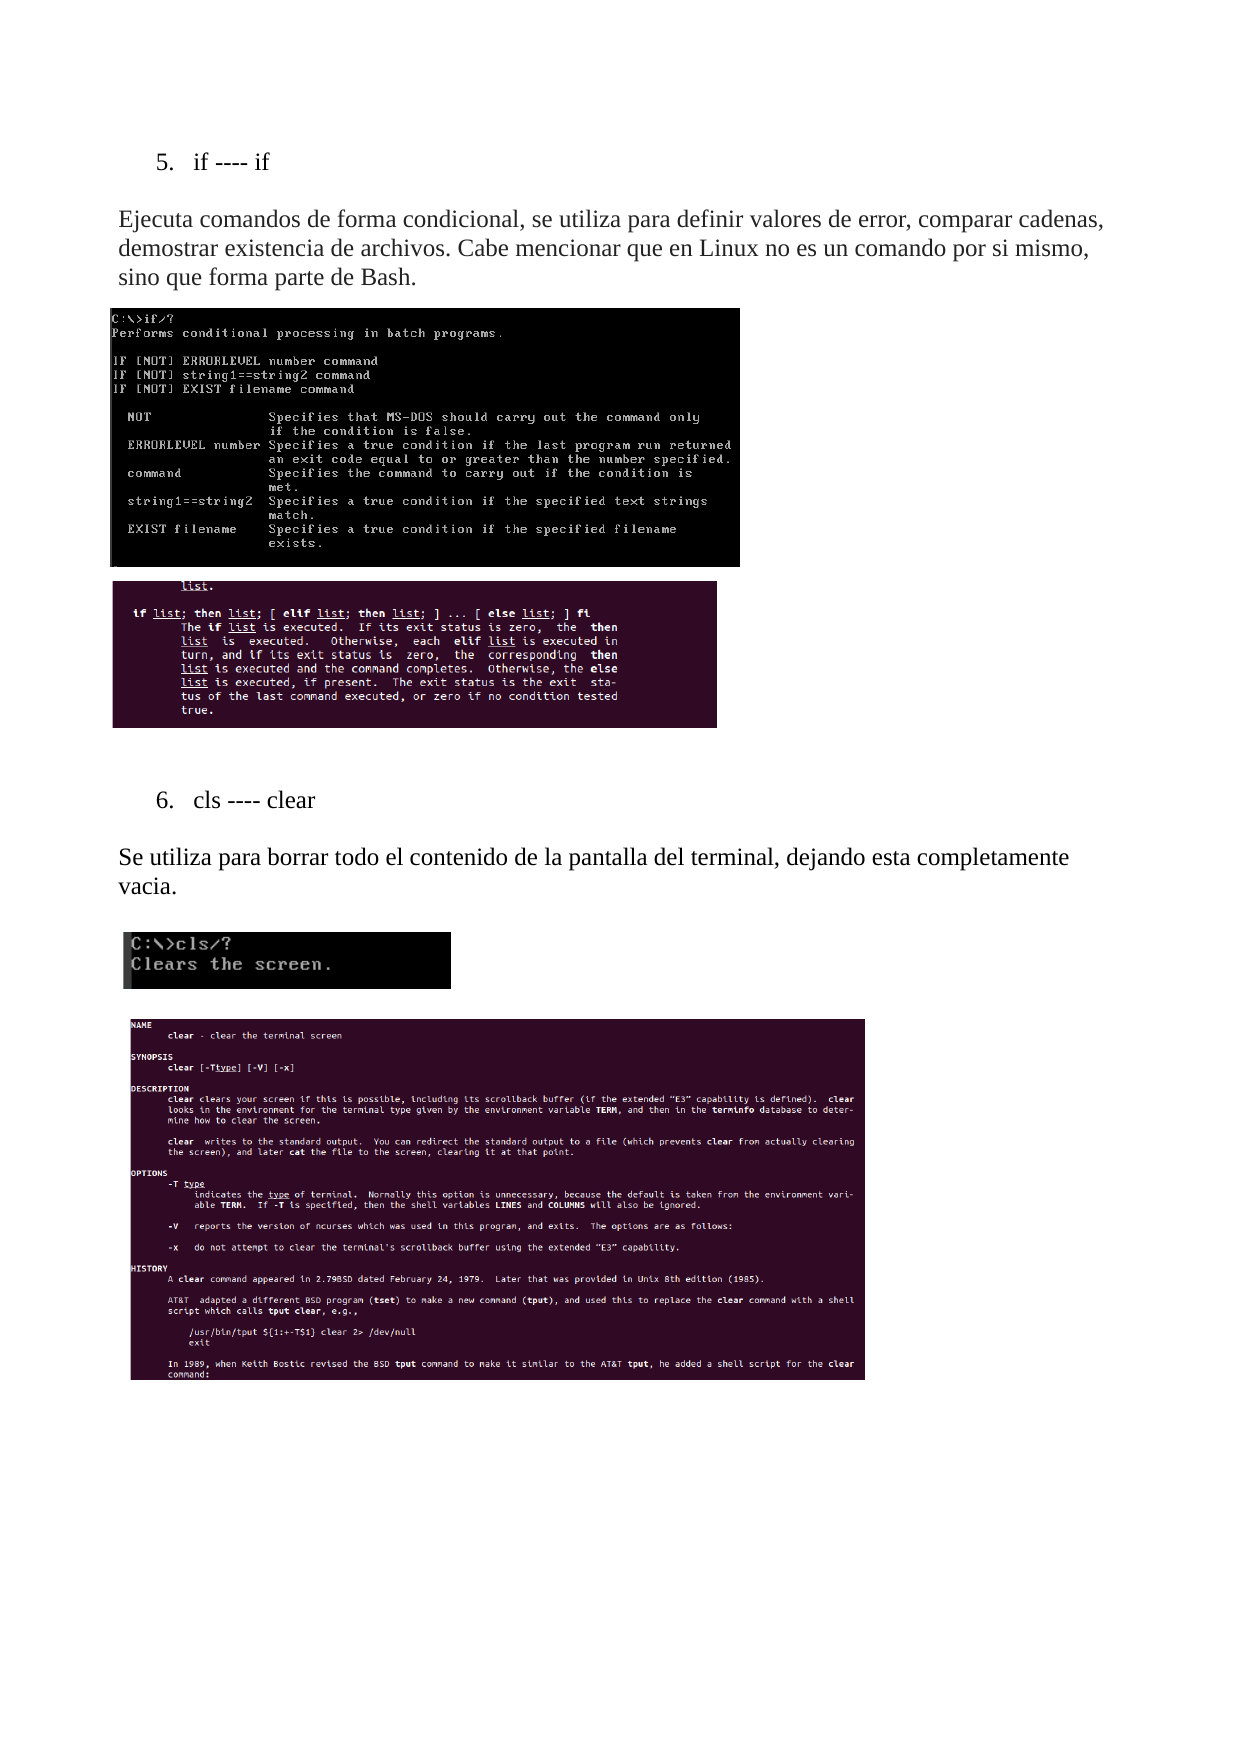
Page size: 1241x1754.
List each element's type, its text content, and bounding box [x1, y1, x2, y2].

picture [110, 308, 740, 567]
text Se utiliza para borrar todo el contenido de la pantalla del terminal, dejando esta completamente vacia. [118, 842, 1122, 900]
picture [130, 1019, 865, 1380]
picture [123, 932, 451, 989]
text Ejecuta comandos de forma condicional, se utiliza para definir valores de error, comparar cadenas, demostrar existencia de archivos. Cabe mencionar que en Linux no es un comando por si mismo, sino que forma parte de Bash. [118, 204, 1122, 291]
list if ---- if [156, 147, 1122, 176]
list cls ---- clear [156, 785, 1122, 813]
picture [112, 581, 717, 728]
